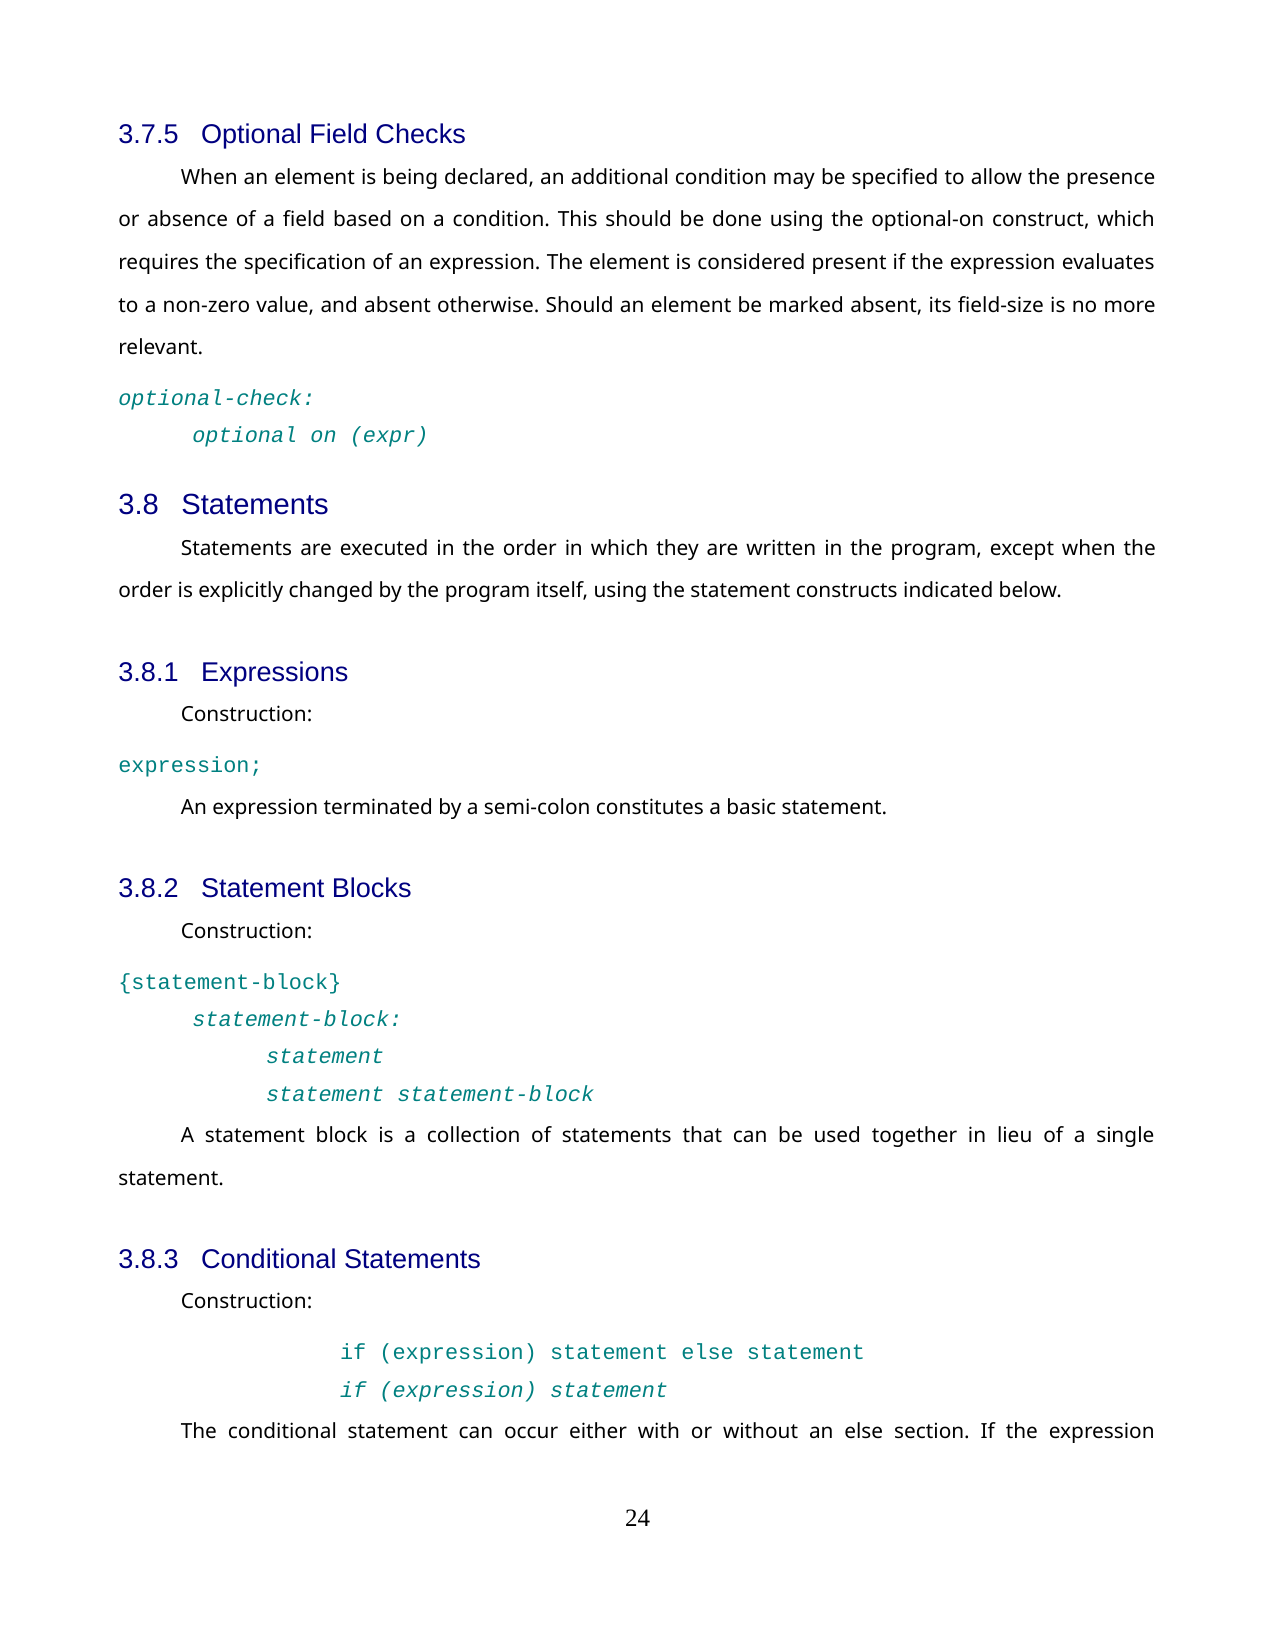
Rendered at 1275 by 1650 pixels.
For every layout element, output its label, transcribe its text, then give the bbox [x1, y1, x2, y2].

text {statement-block} [118, 971, 1157, 996]
subtitle Statements [118, 487, 1157, 521]
text optional on (expr) [118, 425, 1157, 449]
text if (expression) statement else statement [118, 1342, 1157, 1366]
subtitle Optional Field Checks [118, 118, 1157, 149]
text Construction: [118, 699, 1157, 728]
text Construction: [118, 916, 1157, 944]
text optional-check: [118, 387, 1157, 412]
subtitle Statement Blocks [118, 872, 1157, 903]
subtitle Conditional Statements [118, 1243, 1157, 1274]
text The conditional statement can occur either with or without an else section. If the expression [118, 1416, 1157, 1444]
subtitle Expressions [118, 656, 1157, 687]
text Statements are executed in the order in which they are written in the program, except when the order is explicitly changed by the program itself, using the statement constructs indicated below. [118, 533, 1157, 604]
text When an element is being declared, an additional condition may be specified to allow the presence or absence of a field based on a condition. This should be done using the optional-on construct, which requires the specification of an expression. The element is considered present if the expression evaluates to a non-zero value, and absent otherwise. Should an element be marked absent, its field-size is no more relevant. [118, 162, 1157, 361]
text expression; [118, 754, 1157, 779]
text An expression terminated by a semi-colon constitutes a basic statement. [118, 792, 1157, 820]
text A statement block is a collection of statements that can be used together in lieu of a single statement. [118, 1120, 1157, 1191]
text Construction: [118, 1286, 1157, 1315]
text statement-block: [118, 1008, 1157, 1033]
text if (expression) statement [118, 1379, 1157, 1404]
text statement statement-block [118, 1083, 1157, 1107]
text statement [118, 1045, 1157, 1070]
